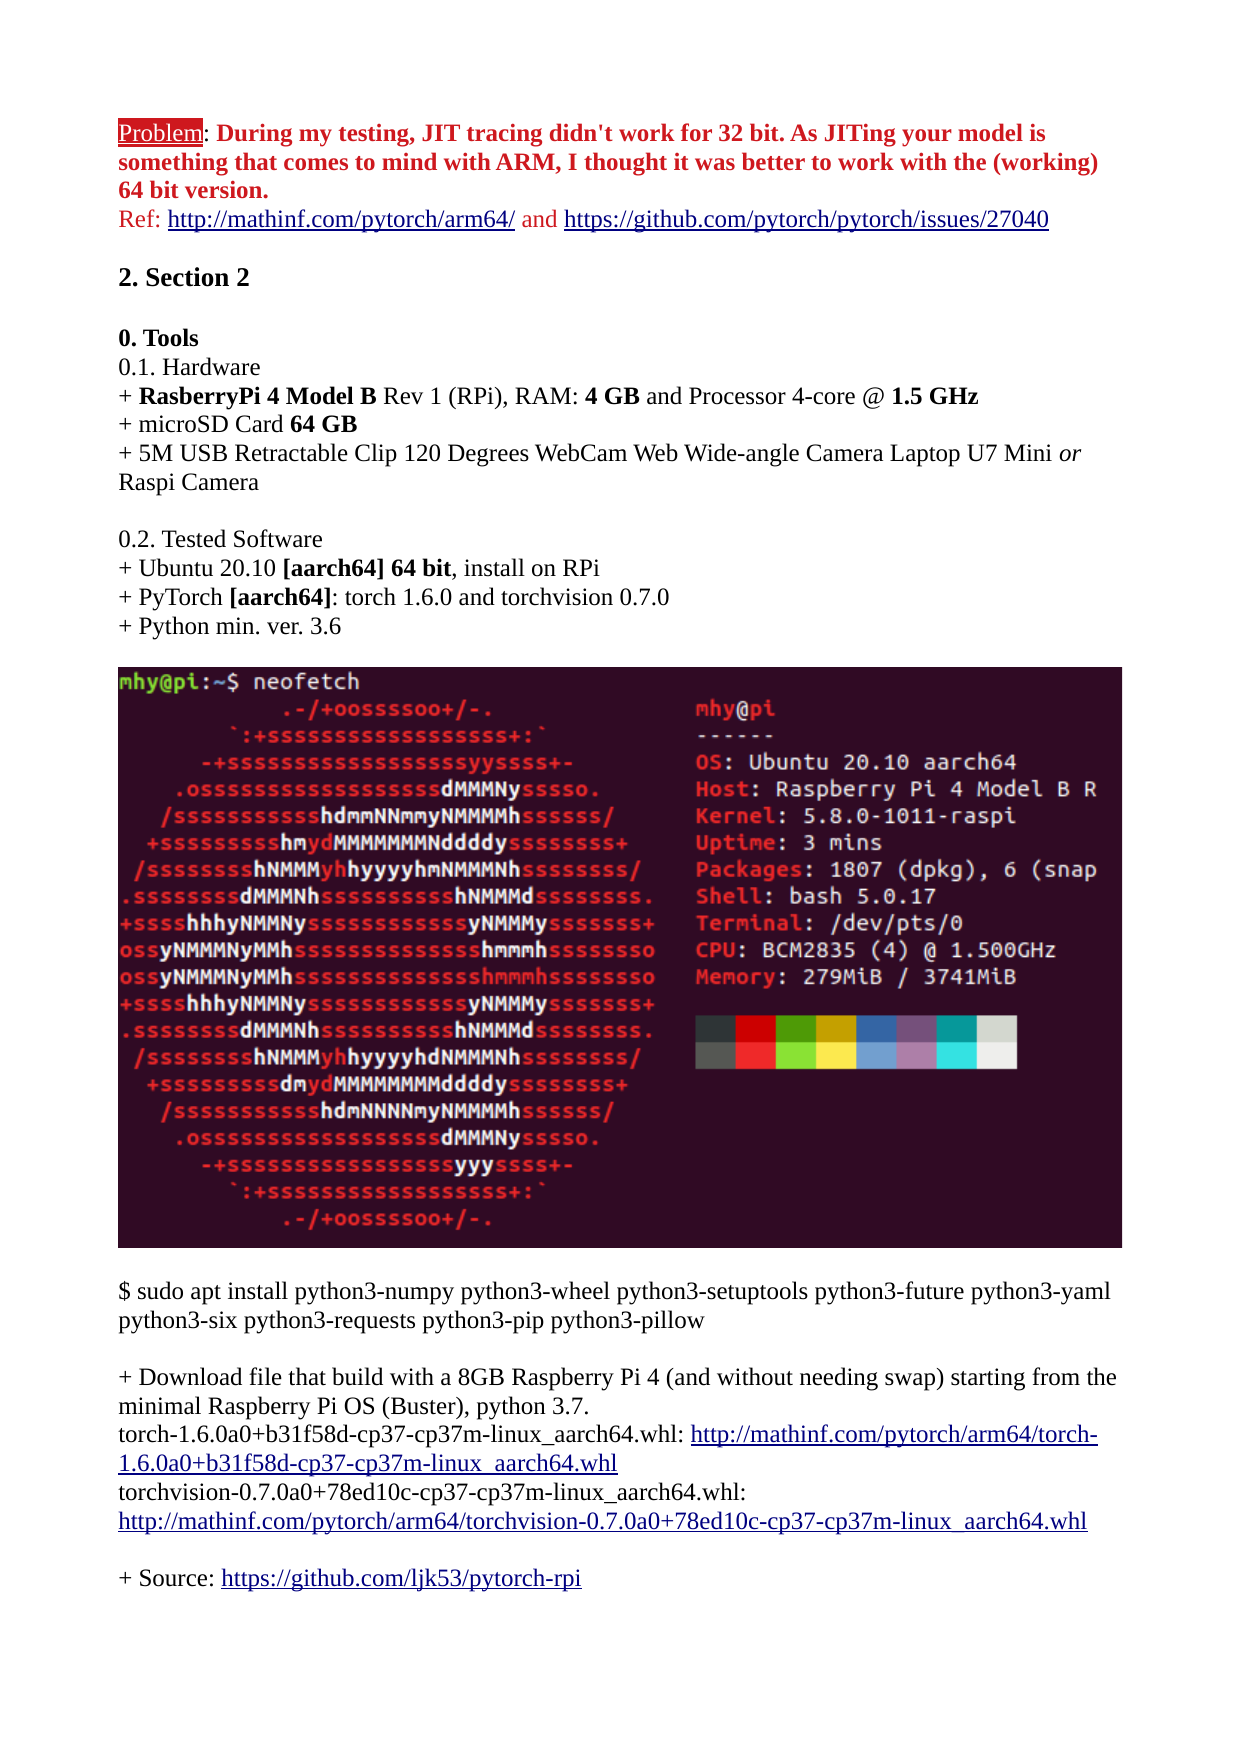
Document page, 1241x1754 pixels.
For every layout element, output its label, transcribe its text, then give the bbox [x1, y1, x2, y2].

text + Download file that build with a 8GB Raspberry Pi 4 (and without needing swap) starting from the minimal Raspberry Pi OS (Buster), python 3.7. [118, 1362, 1122, 1419]
text 0. Tools [118, 323, 1122, 352]
text + Source: https://github.com/ljk53/pytorch-rpi [118, 1563, 1122, 1592]
text + Ubuntu 20.10 [aarch64] 64 bit, install on RPi + PyTorch [aarch64]: torch 1.6.0 and torchvision 0.7.0 [118, 553, 1122, 611]
text $ sudo apt install python3-numpy python3-wheel python3-setuptools python3-future python3-yaml python3-six python3-requests python3-pip python3-pillow [118, 1276, 1122, 1334]
text + 5M USB Retractable Clip 120 Degrees WebCam Web Wide-angle Camera Laptop U7 Mini or Raspi Camera [118, 438, 1122, 496]
text 0.1. Hardware [118, 352, 1122, 381]
text 2. Section 2 [118, 261, 1122, 293]
text Problem: During my testing, JIT tracing didn't work for 32 bit. As JITing your model is something that comes to mind with ARM, I thought it was better to work with the (working) 64 bit version. [118, 118, 1122, 204]
text + RasberryPi 4 Model B Rev 1 (RPi), RAM: 4 GB and Processor 4-core @ 1.5 GHz [118, 381, 1122, 409]
text torchvision-0.7.0a0+78ed10c-cp37-cp37m-linux_aarch64.whl: http://mathinf.com/pytorch/arm64/torchvision-0.7.0a0+78ed10c-cp37-cp37m-linux_aarch64.whl [118, 1477, 1122, 1534]
text Ref: http://mathinf.com/pytorch/arm64/ and https://github.com/pytorch/pytorch/issues/27040 [118, 204, 1122, 233]
text + Python min. ver. 3.6 [118, 611, 1122, 639]
text 0.2. Tested Software [118, 524, 1122, 553]
text + microSD Card 64 GB [118, 409, 1122, 438]
text torch-1.6.0a0+b31f58d-cp37-cp37m-linux_aarch64.whl: http://mathinf.com/pytorch/arm64/torch-1.6.0a0+b31f58d-cp37-cp37m-linux_aarch64.whl [118, 1419, 1122, 1477]
picture [118, 667, 1123, 1248]
